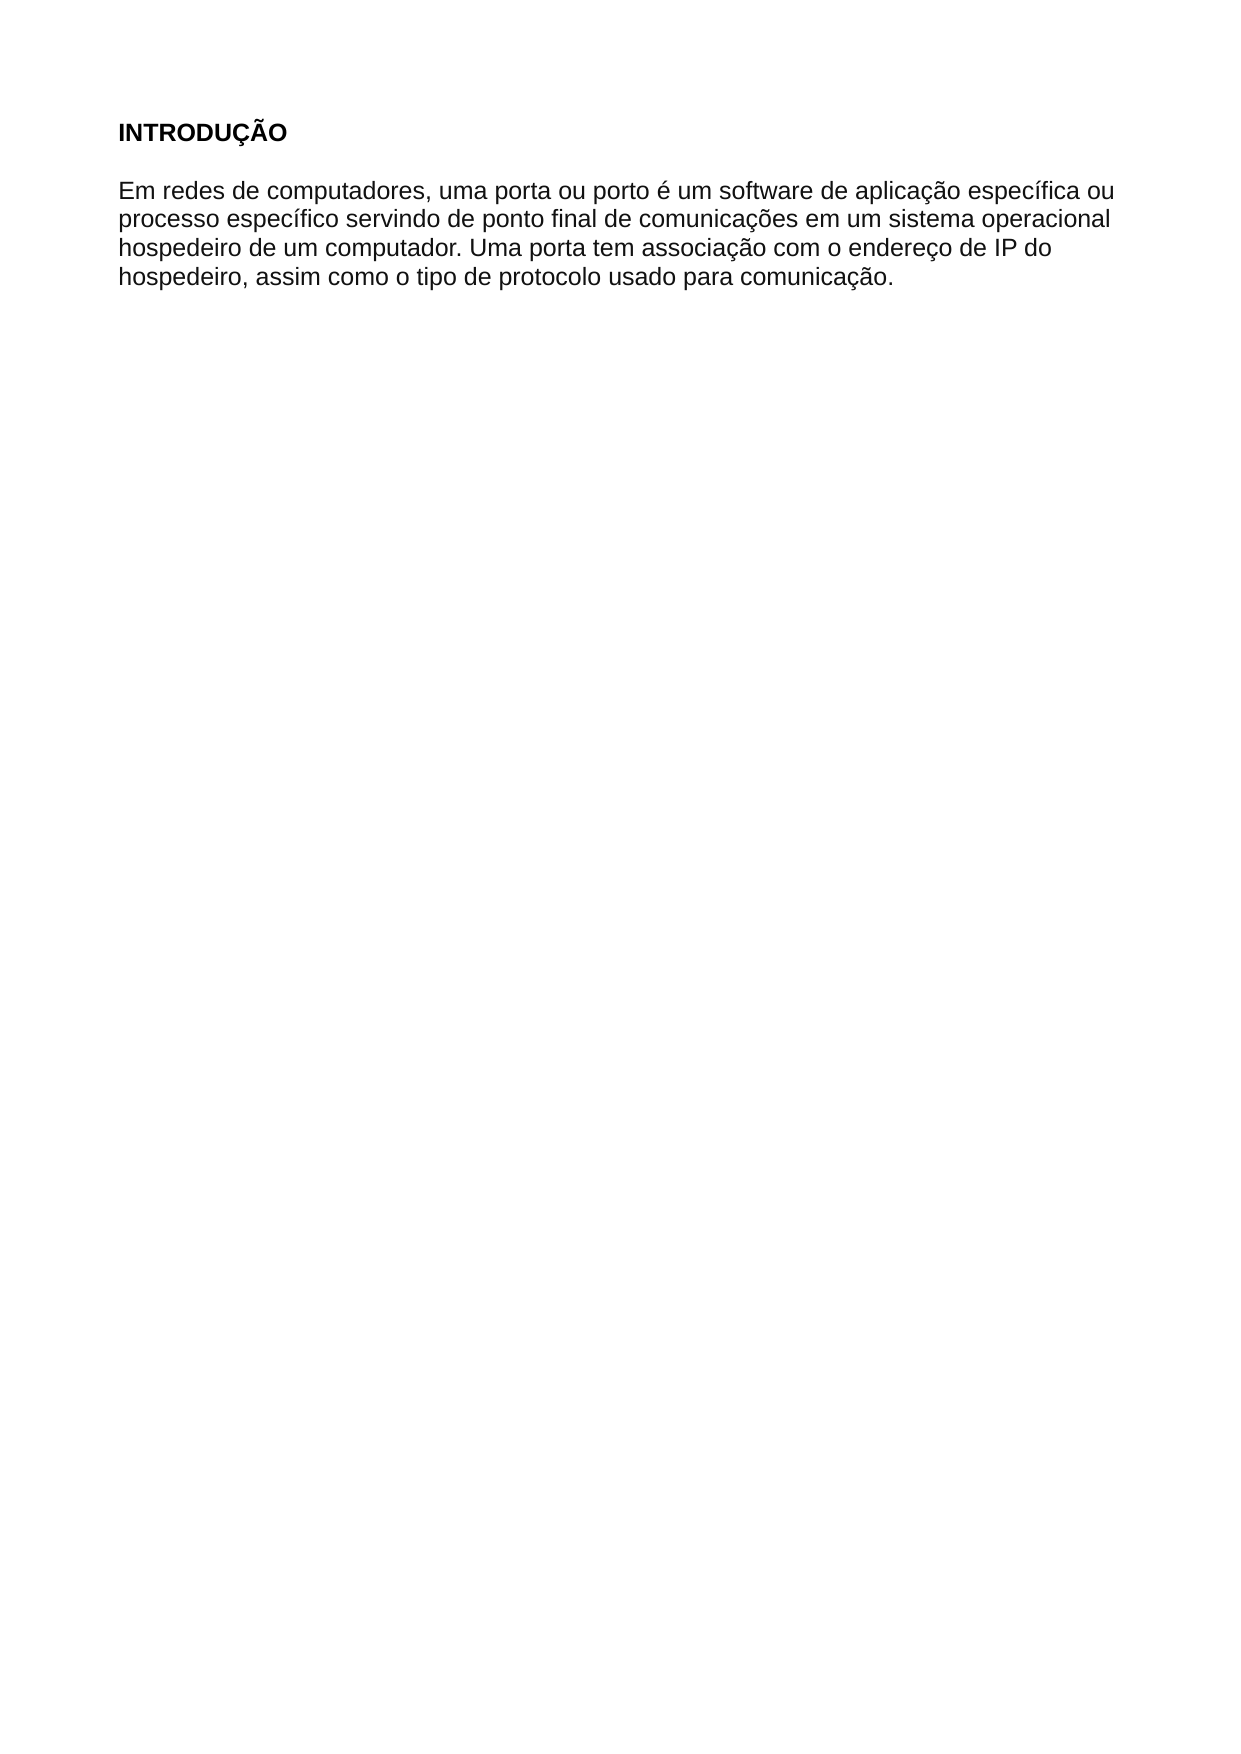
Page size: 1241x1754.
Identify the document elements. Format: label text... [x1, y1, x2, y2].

text INTRODUÇÃO [118, 118, 1122, 147]
text Em redes de computadores, uma porta ou porto é um software de aplicação específica ou processo específico servindo de ponto final de comunicações em um sistema operacional hospedeiro de um computador. Uma porta tem associação com o endereço de IP do hospedeiro, assim como o tipo de protocolo usado para comunicação. [118, 176, 1122, 291]
